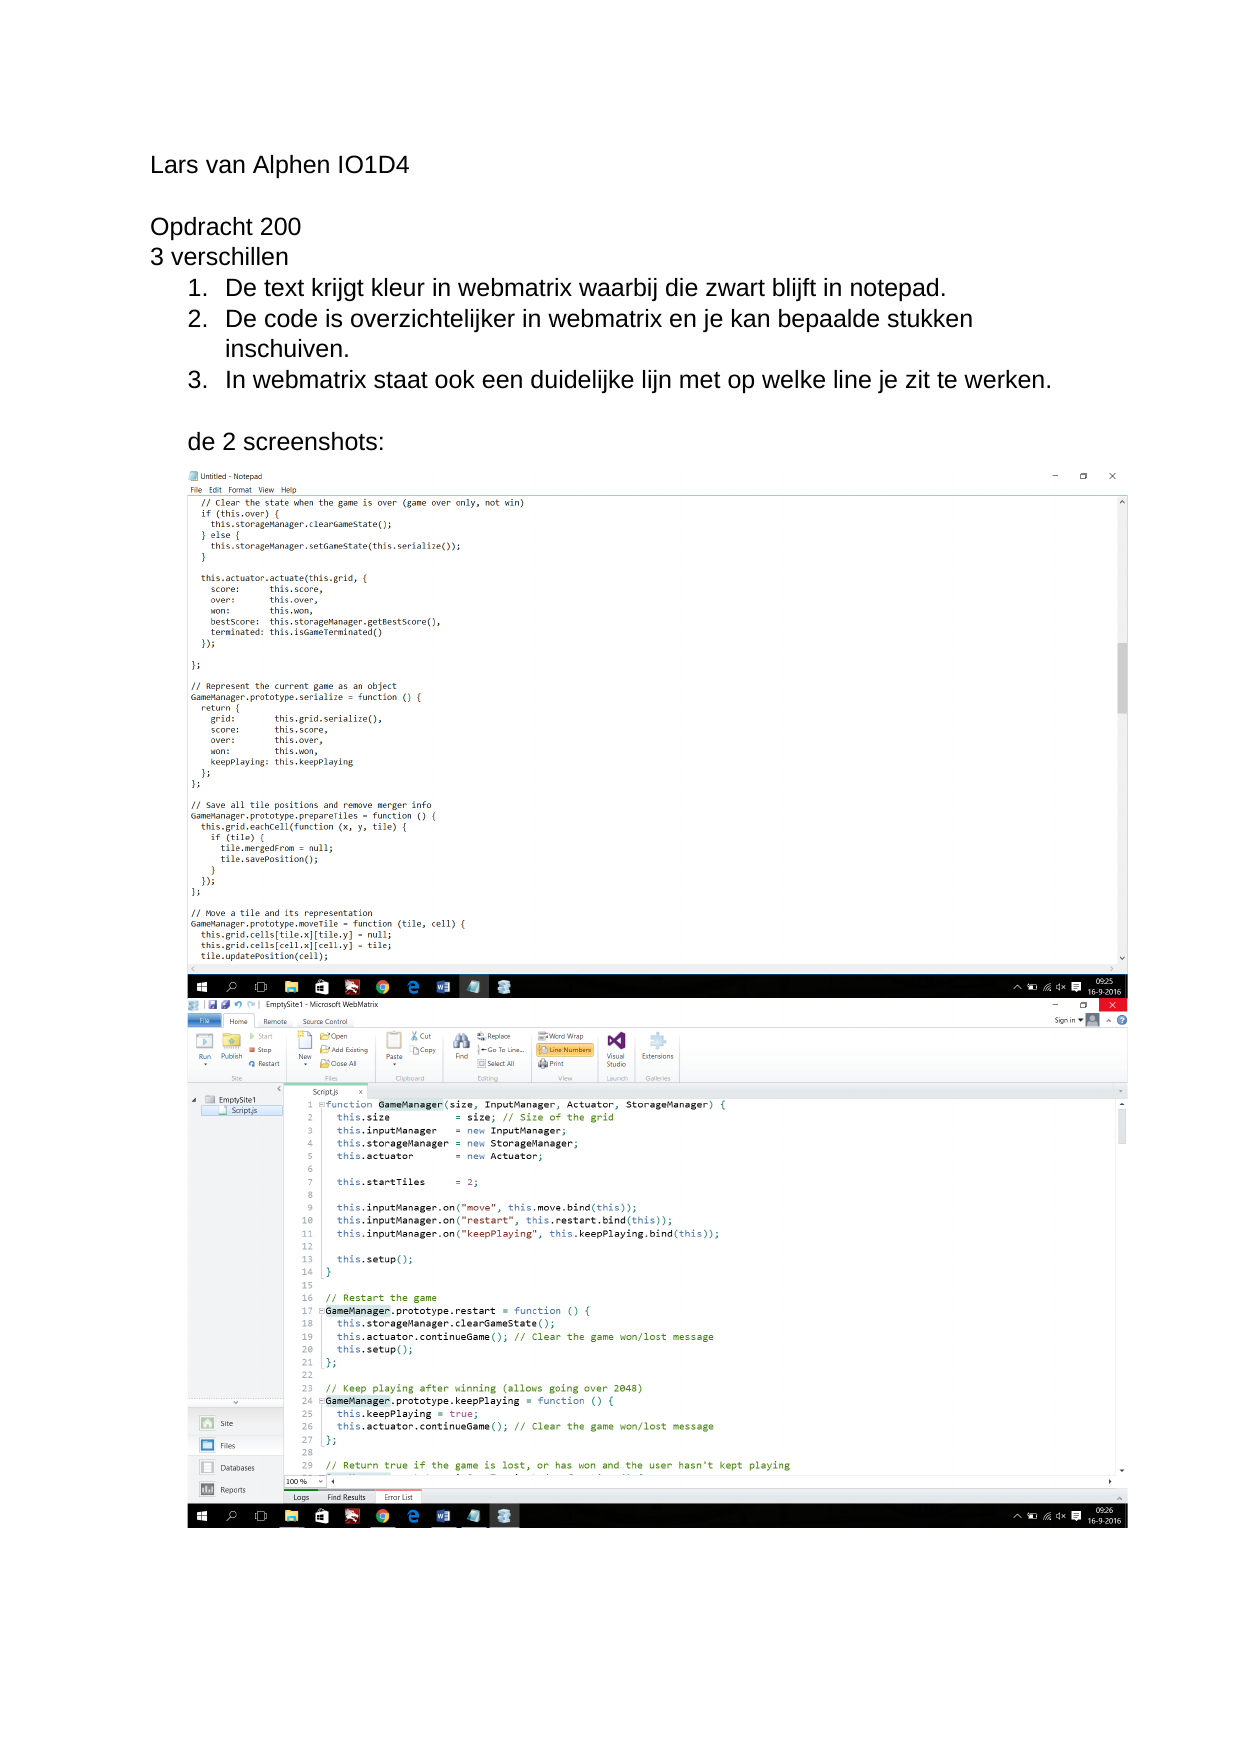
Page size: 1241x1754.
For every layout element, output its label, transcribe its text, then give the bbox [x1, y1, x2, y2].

list De code is overzichtelijker in webmatrix en je kan bepaalde stukken inschuiven. [187, 304, 1090, 363]
text 3 verschillen [150, 242, 1090, 271]
text Lars van Alphen IO1D4 [150, 150, 1090, 179]
list In webmatrix staat ook een duidelijke lijn met op welke line je zit te werken. [187, 365, 1090, 394]
list De text krijgt kleur in webmatrix waarbij die zwart blijft in notepad. [187, 273, 1090, 302]
text de 2 screenshots: [187, 427, 1090, 455]
text Opdracht 200 [150, 211, 1090, 240]
